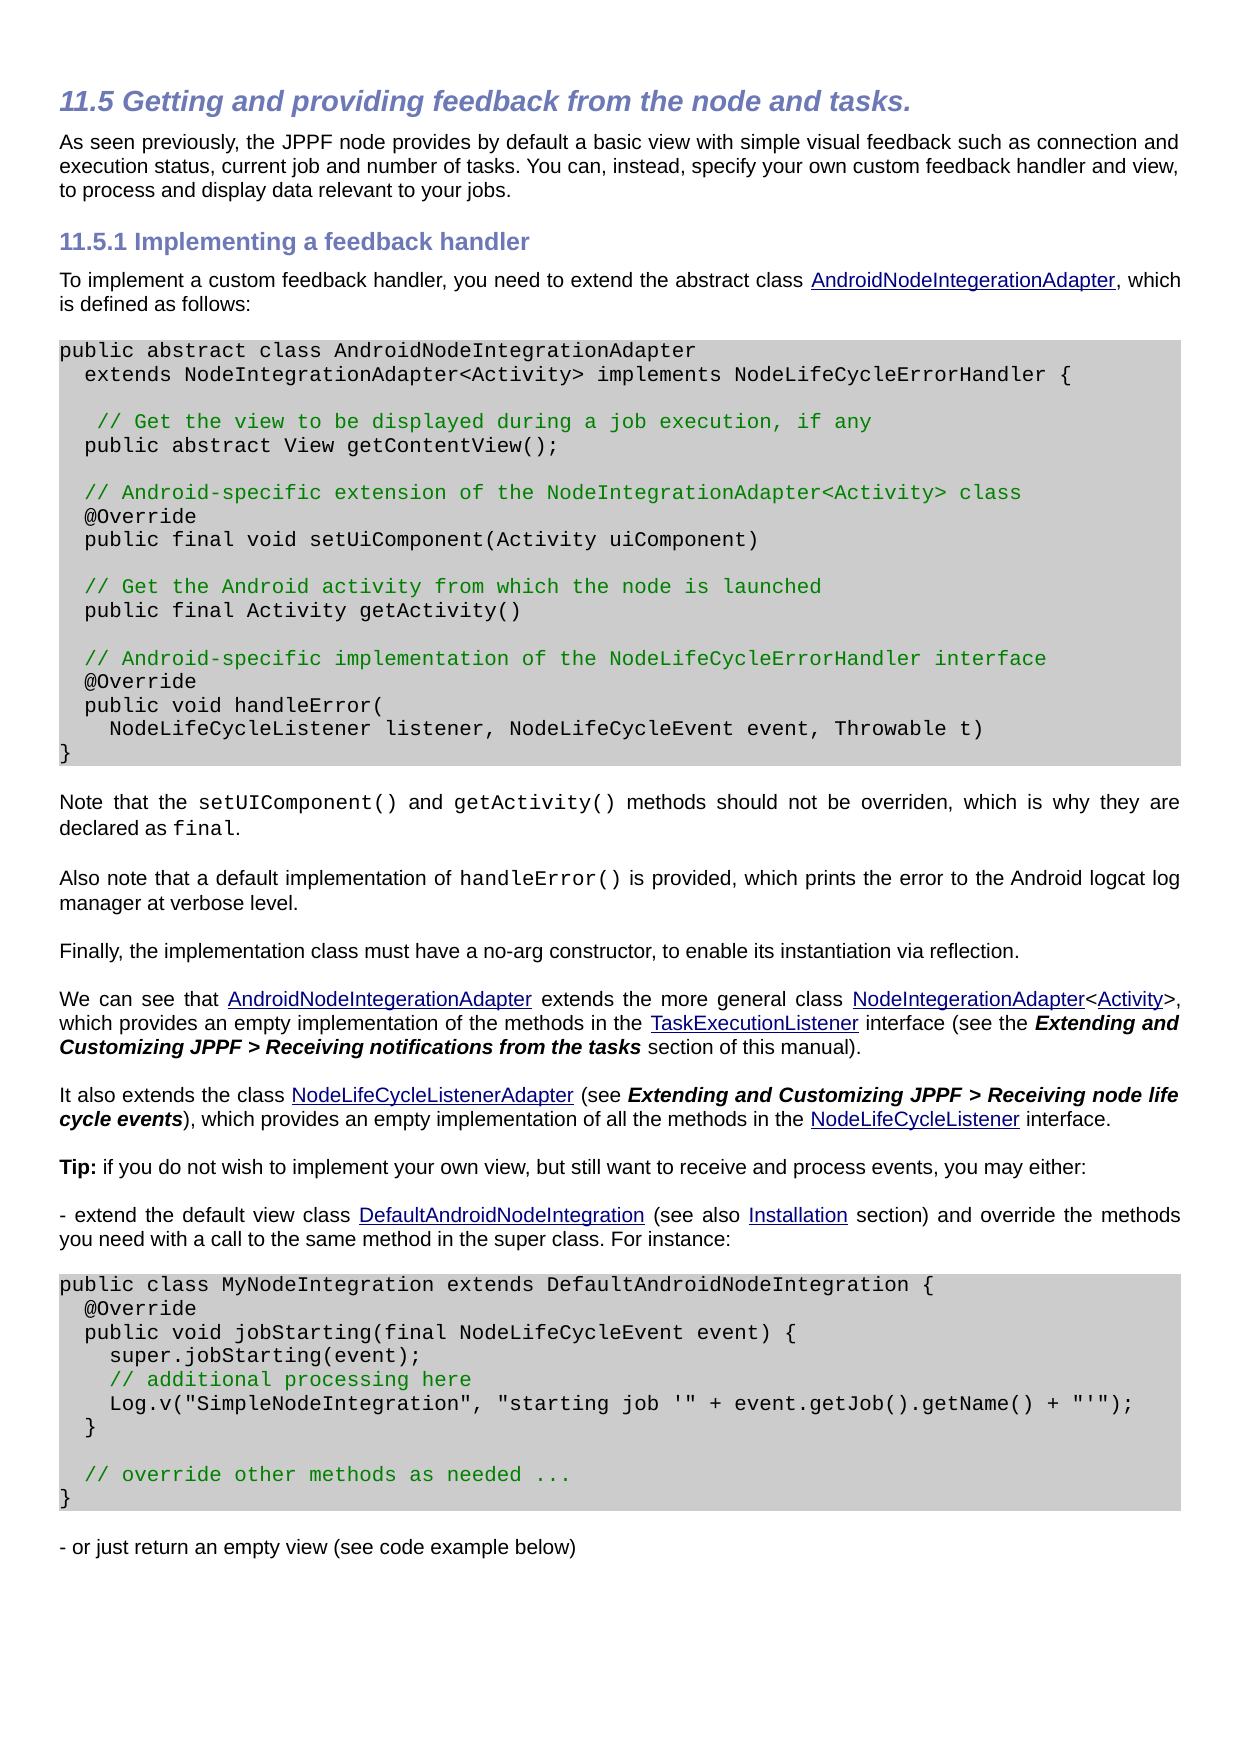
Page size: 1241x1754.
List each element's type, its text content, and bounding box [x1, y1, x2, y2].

text We can see that AndroidNodeIntegerationAdapter extends the more general class NodeIntegerationAdapter<Activity>, which provides an empty implementation of the methods in the TaskExecutionListener interface (see the Extending and Customizing JPPF > Receiving notifications from the tasks section of this manual). [59, 987, 1181, 1059]
text - or just return an empty view (see code example below) [59, 1535, 1181, 1559]
text Note that the setUIComponent() and getActivity() methods should not be overriden, which is why they are declared as final. [59, 790, 1181, 841]
text @Override [59, 506, 1181, 529]
text // Android-specific extension of the NodeIntegrationAdapter<Activity> class [59, 482, 1181, 506]
text // Get the view to be displayed during a job execution, if any [59, 411, 1181, 435]
text As seen previously, the JPPF node provides by default a basic view with simple visual feedback such as connection and execution status, current job and number of tasks. You can, instead, specify your own custom feedback handler and view, to process and display data relevant to your jobs. [59, 130, 1181, 202]
text @Override [59, 671, 1181, 695]
text public void handleError( [59, 695, 1181, 718]
text - extend the default view class DefaultAndroidNodeIntegration (see also Installation section) and override the methods you need with a call to the same method in the super class. For instance: [59, 1203, 1181, 1251]
text public abstract class AndroidNodeIntegrationAdapter [59, 340, 1181, 364]
text } [59, 1487, 1181, 1511]
text // override other methods as needed ... [59, 1464, 1181, 1487]
text extends NodeIntegrationAdapter<Activity> implements NodeLifeCycleErrorHandler { [59, 364, 1181, 387]
text Log.v("SimpleNodeIntegration", "starting job '" + event.getJob().getName() + "'"); [59, 1393, 1181, 1416]
text public abstract View getContentView(); [59, 435, 1181, 458]
text public final Activity getActivity() [59, 600, 1181, 624]
text public void jobStarting(final NodeLifeCycleEvent event) { [59, 1322, 1181, 1345]
text Finally, the implementation class must have a no-arg constructor, to enable its instantiation via reflection. [59, 939, 1181, 963]
text public class MyNodeIntegration extends DefaultAndroidNodeIntegration { [59, 1274, 1181, 1298]
text Tip: if you do not wish to implement your own view, but still want to receive and process events, you may either: [59, 1155, 1181, 1179]
text It also extends the class NodeLifeCycleListenerAdapter (see Extending and Customizing JPPF > Receiving node life cycle events), which provides an empty implementation of all the methods in the NodeLifeCycleListener interface. [59, 1083, 1181, 1131]
subtitle Getting and providing feedback from the node and tasks. [59, 84, 1181, 118]
text NodeLifeCycleListener listener, NodeLifeCycleEvent event, Throwable t) [59, 718, 1181, 742]
text } [59, 742, 1181, 766]
text public final void setUiComponent(Activity uiComponent) [59, 529, 1181, 553]
text // additional processing here [59, 1369, 1181, 1393]
text To implement a custom feedback handler, you need to extend the abstract class AndroidNodeIntegerationAdapter, which is defined as follows: [59, 268, 1181, 316]
text } [59, 1416, 1181, 1440]
text super.jobStarting(event); [59, 1345, 1181, 1369]
text Also note that a default implementation of handleError() is provided, which prints the error to the Android logcat log manager at verbose level. [59, 865, 1181, 915]
text @Override [59, 1298, 1181, 1322]
subtitle Implementing a feedback handler [59, 227, 1181, 256]
text // Android-specific implementation of the NodeLifeCycleErrorHandler interface [59, 647, 1181, 671]
text // Get the Android activity from which the node is launched [59, 577, 1181, 600]
